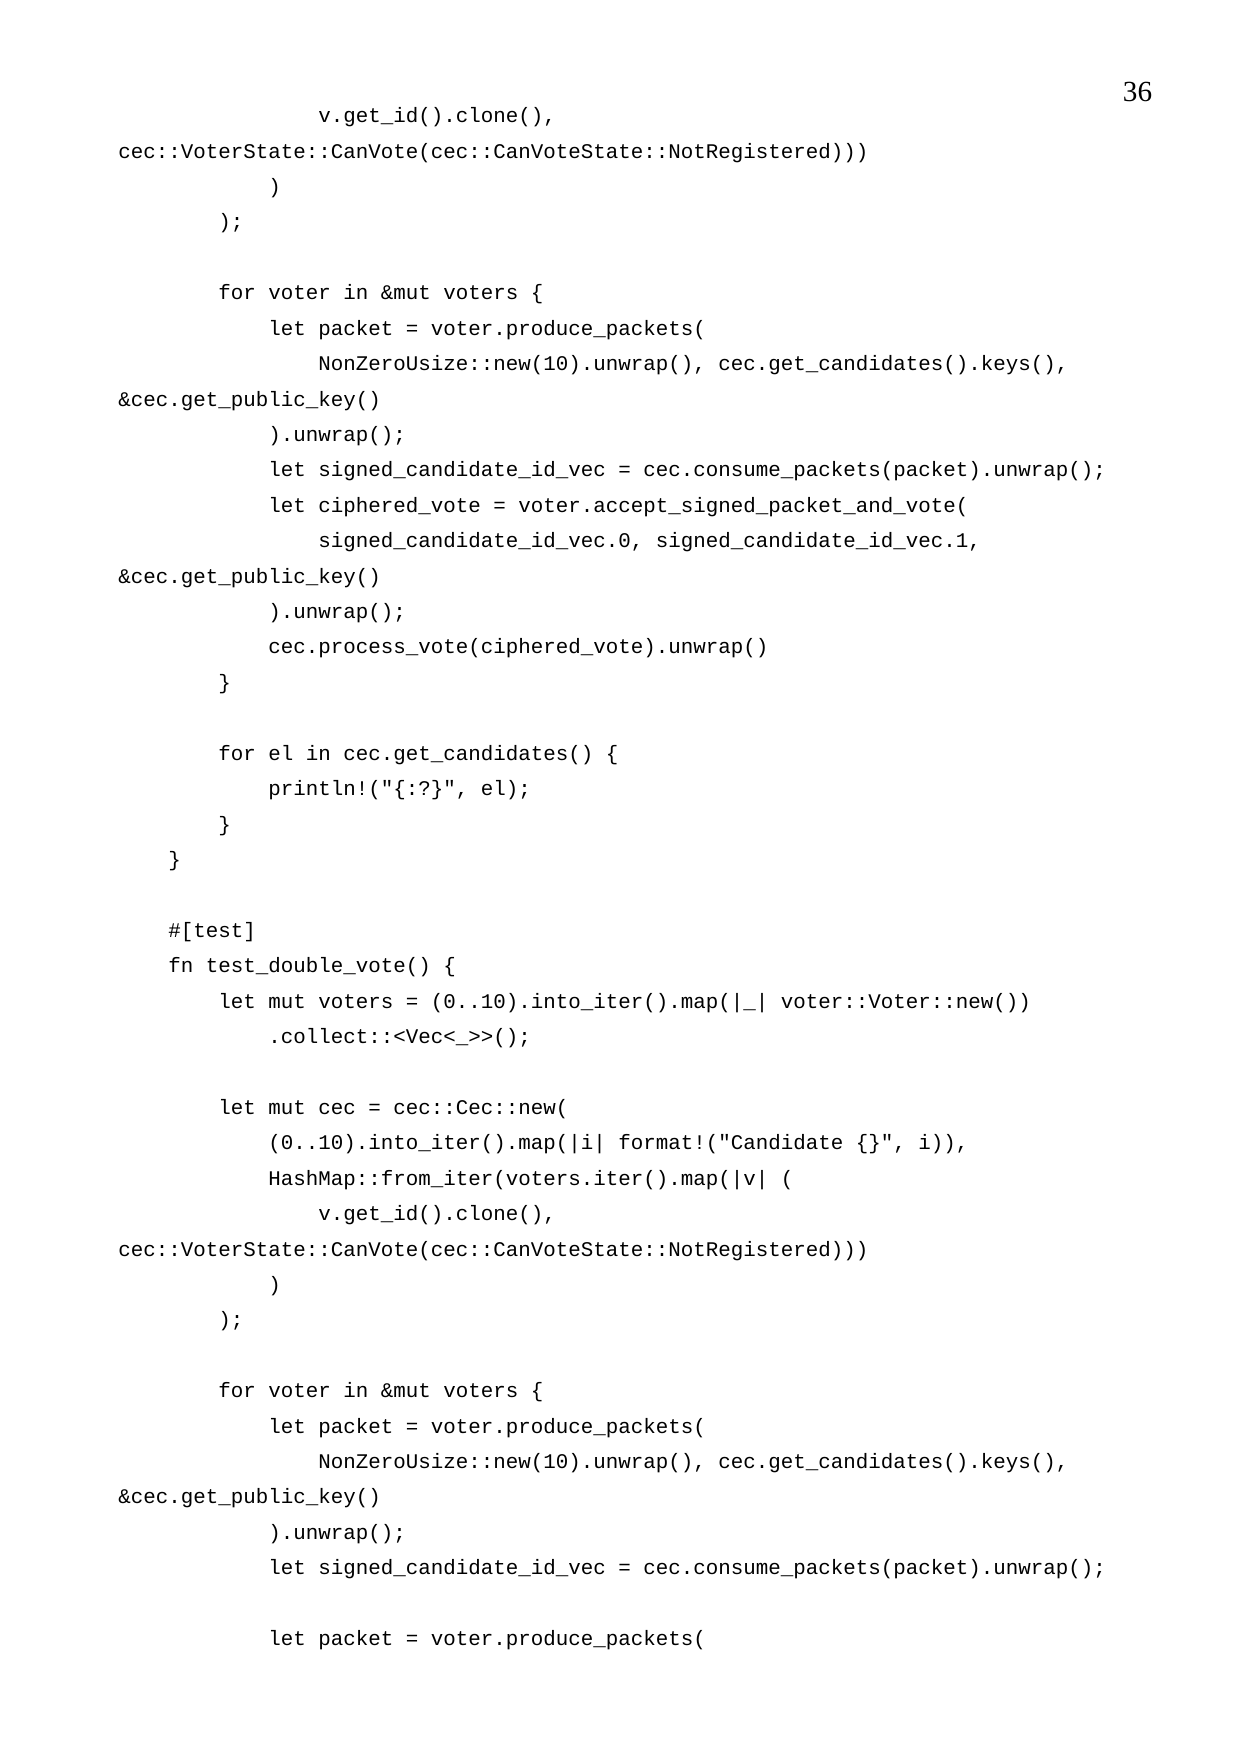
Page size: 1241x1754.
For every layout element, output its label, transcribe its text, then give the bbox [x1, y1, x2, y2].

text for voter in &mut voters { [118, 282, 1122, 306]
text let packet = voter.produce_packets( [118, 1416, 1122, 1439]
text v.get_id().clone(), cec::VoterState::CanVote(cec::CanVoteState::NotRegistered))) [118, 1203, 1122, 1262]
text (0..10).into_iter().map(|i| format!("Candidate {}", i)), [118, 1132, 1122, 1156]
text for el in cec.get_candidates() { [118, 743, 1122, 766]
text NonZeroUsize::new(10).unwrap(), cec.get_candidates().keys(), &cec.get_public_key() [118, 1451, 1122, 1510]
text ) [118, 176, 1122, 200]
text cec.process_vote(ciphered_vote).unwrap() [118, 636, 1122, 660]
text ) [118, 1274, 1122, 1298]
text .collect::<Vec<_>>(); [118, 1026, 1122, 1050]
text let signed_candidate_id_vec = cec.consume_packets(packet).unwrap(); [118, 1557, 1122, 1581]
text let mut voters = (0..10).into_iter().map(|_| voter::Voter::new()) [118, 991, 1122, 1014]
text } [118, 813, 1122, 837]
text ).unwrap(); [118, 424, 1122, 448]
text signed_candidate_id_vec.0, signed_candidate_id_vec.1, &cec.get_public_key() [118, 530, 1122, 589]
text ); [118, 211, 1122, 235]
text #[test] [118, 920, 1122, 943]
text v.get_id().clone(), cec::VoterState::CanVote(cec::CanVoteState::NotRegistered))) [118, 105, 1122, 164]
text let packet = voter.produce_packets( [118, 318, 1122, 341]
text let mut cec = cec::Cec::new( [118, 1097, 1122, 1121]
text let signed_candidate_id_vec = cec.consume_packets(packet).unwrap(); [118, 459, 1122, 483]
text fn test_double_vote() { [118, 955, 1122, 979]
text } [118, 672, 1122, 696]
text let ciphered_vote = voter.accept_signed_packet_and_vote( [118, 495, 1122, 518]
text for voter in &mut voters { [118, 1380, 1122, 1404]
text } [118, 849, 1122, 873]
text println!("{:?}", el); [118, 778, 1122, 802]
text ); [118, 1309, 1122, 1333]
text NonZeroUsize::new(10).unwrap(), cec.get_candidates().keys(), &cec.get_public_key() [118, 353, 1122, 412]
text let packet = voter.produce_packets( [118, 1628, 1122, 1652]
text ).unwrap(); [118, 1522, 1122, 1546]
text HashMap::from_iter(voters.iter().map(|v| ( [118, 1168, 1122, 1191]
text ).unwrap(); [118, 601, 1122, 625]
